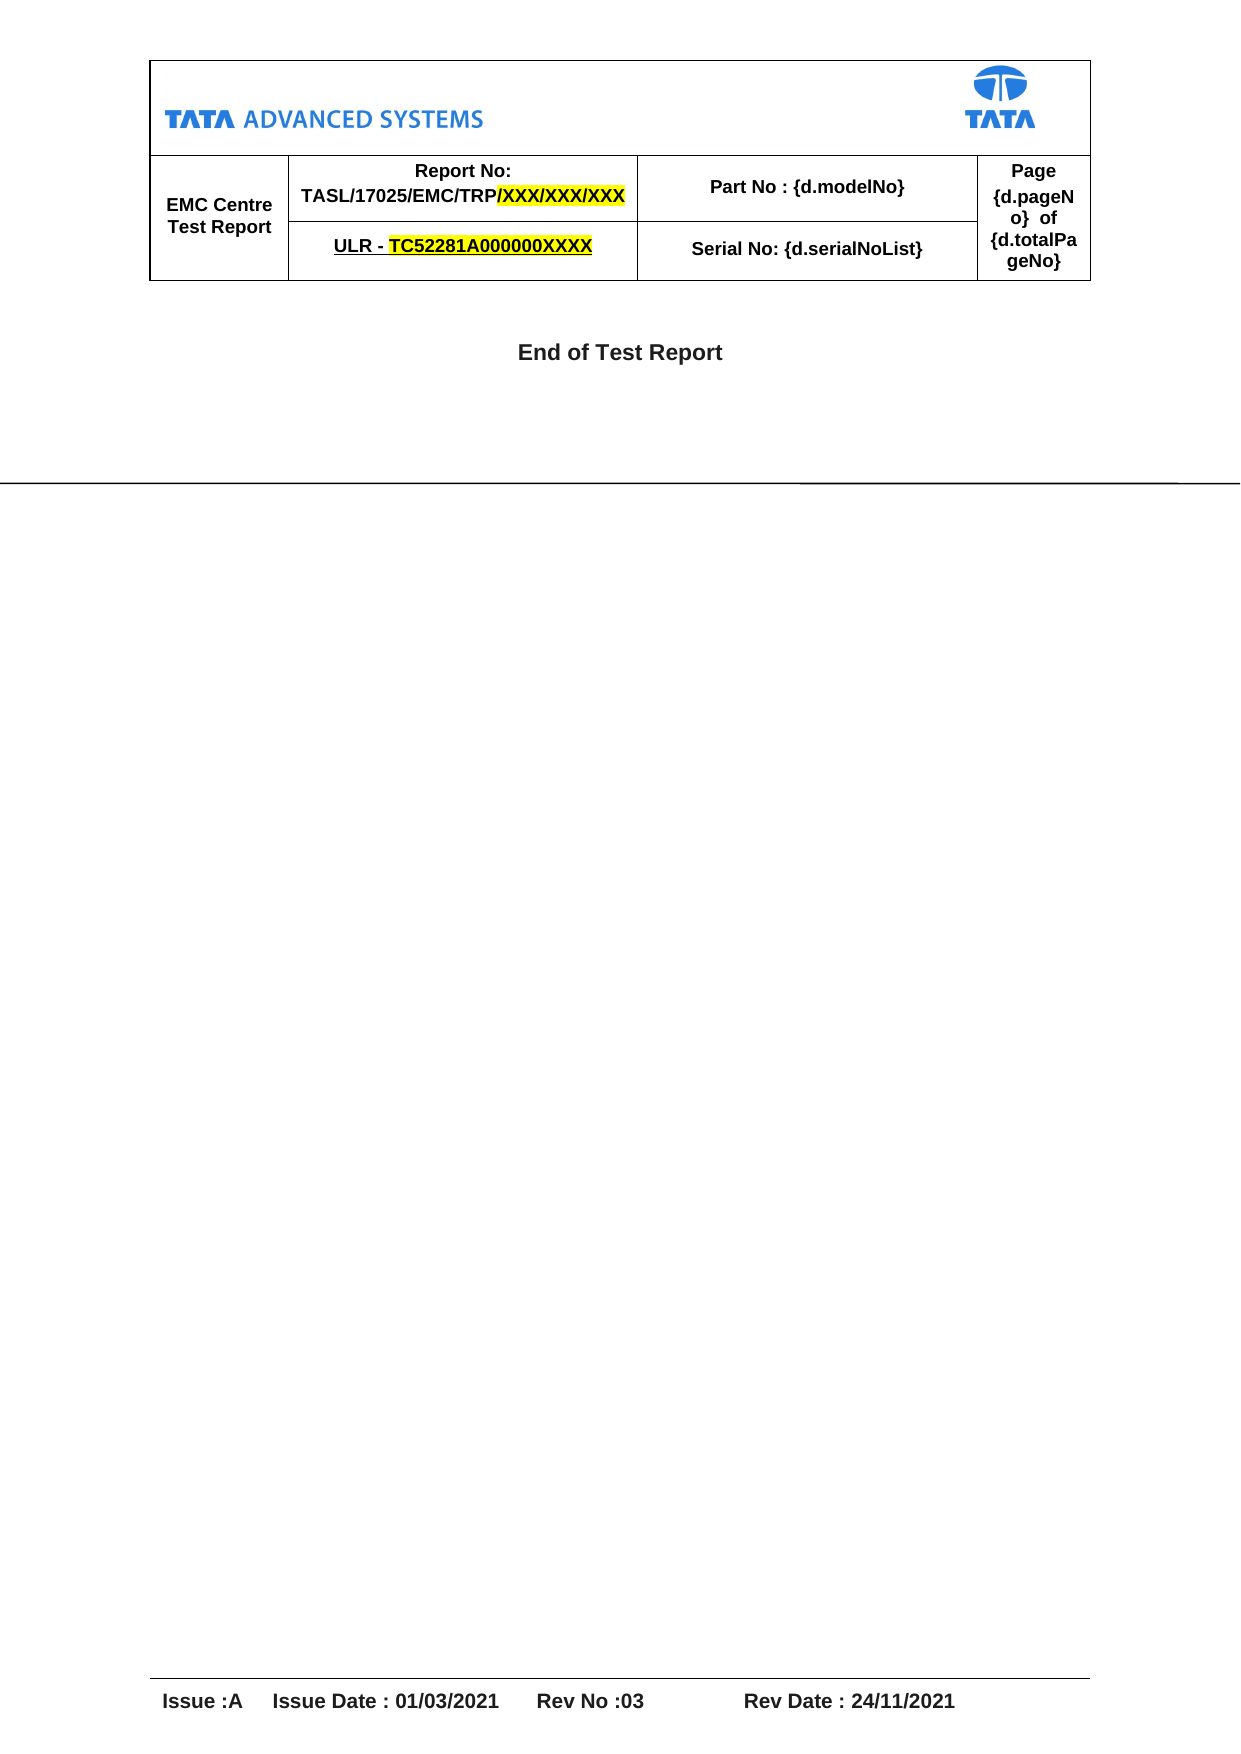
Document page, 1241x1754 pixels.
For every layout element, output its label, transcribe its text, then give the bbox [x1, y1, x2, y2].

picture [165, 65, 1035, 147]
text End of Test Report [150, 339, 1090, 366]
